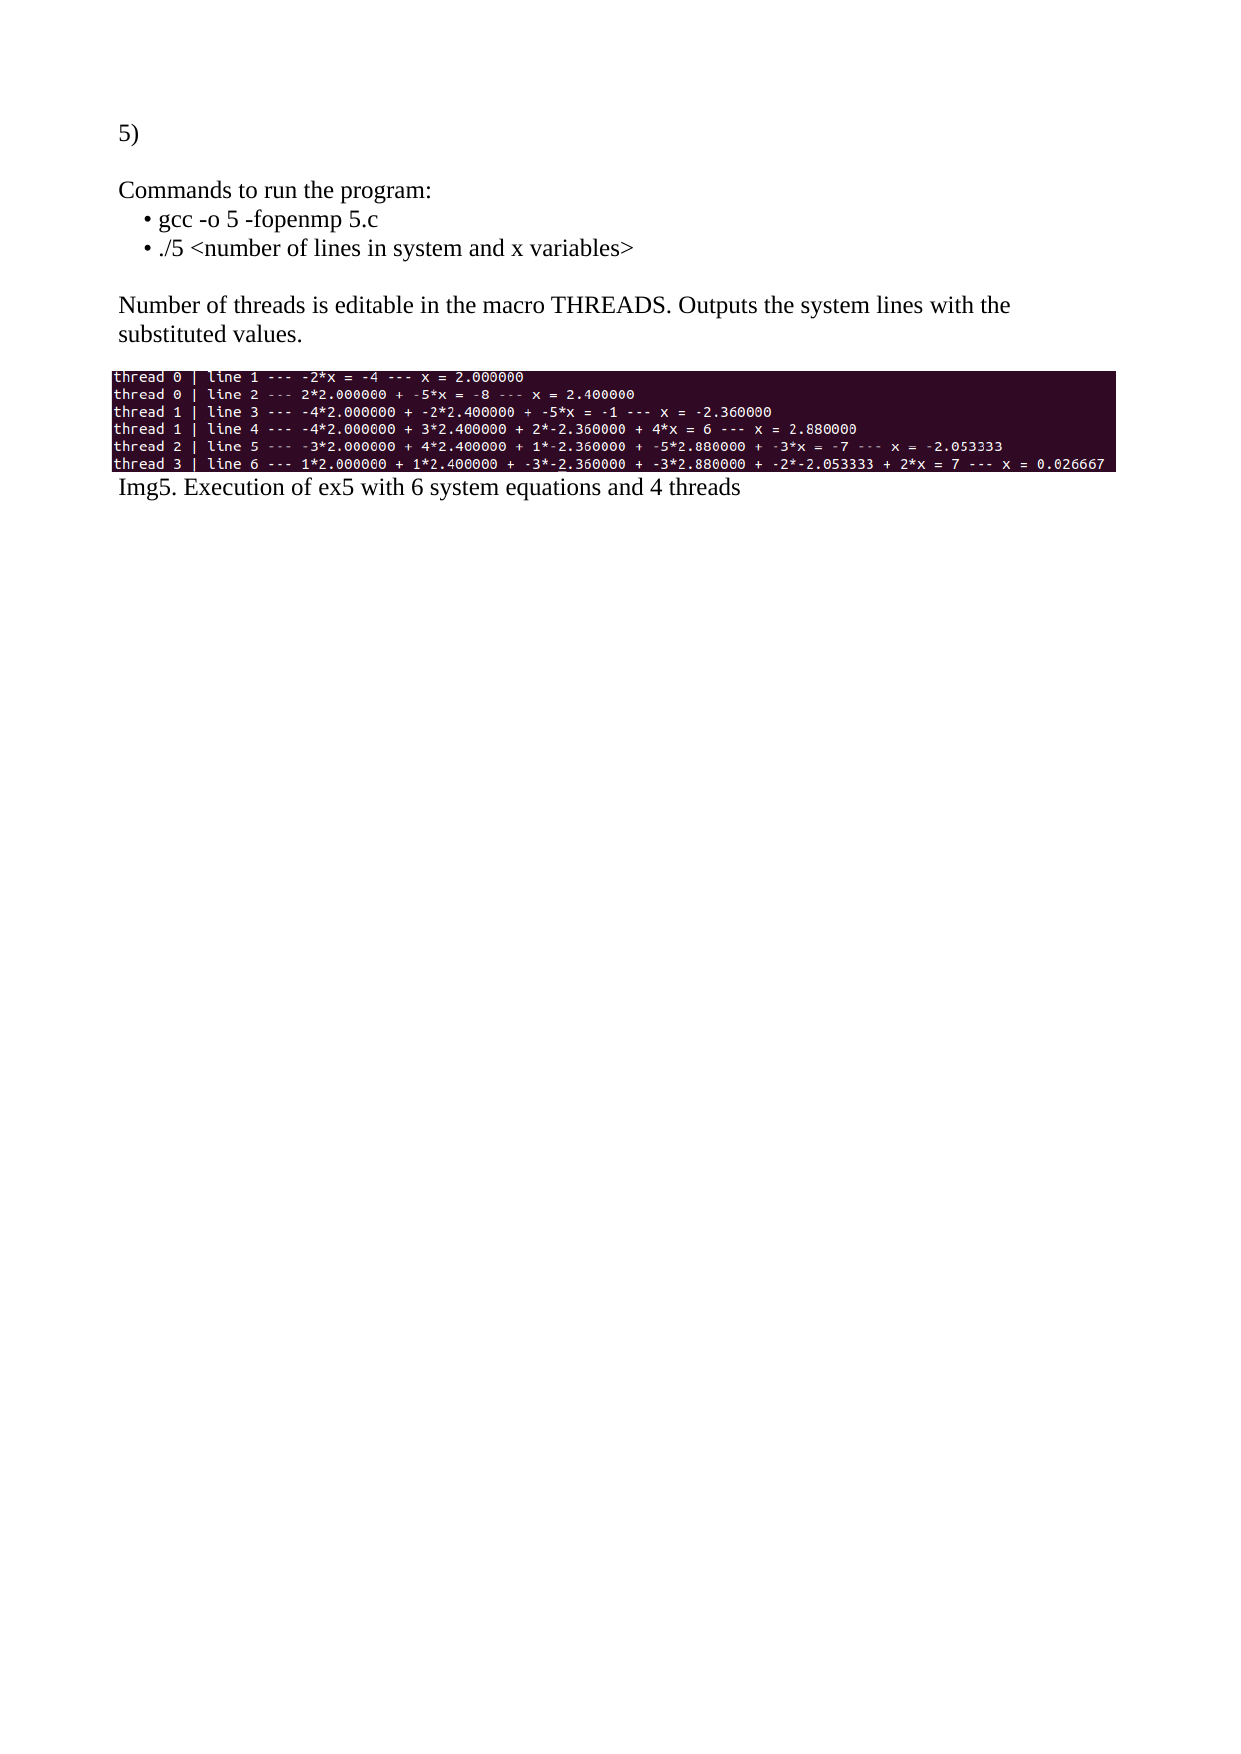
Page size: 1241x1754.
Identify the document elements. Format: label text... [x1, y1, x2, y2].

text Img5. Execution of ex5 with 6 system equations and 4 threads [118, 348, 1122, 500]
text Commands to run the program: [118, 176, 1122, 204]
picture [111, 371, 1116, 472]
text • ./5 <number of lines in system and x variables> [118, 233, 1122, 262]
text 5) [118, 118, 1122, 147]
text Number of threads is editable in the macro THREADS. Outputs the system lines with the substituted values. [118, 291, 1122, 348]
text • gcc -o 5 -fopenmp 5.c [118, 204, 1122, 233]
